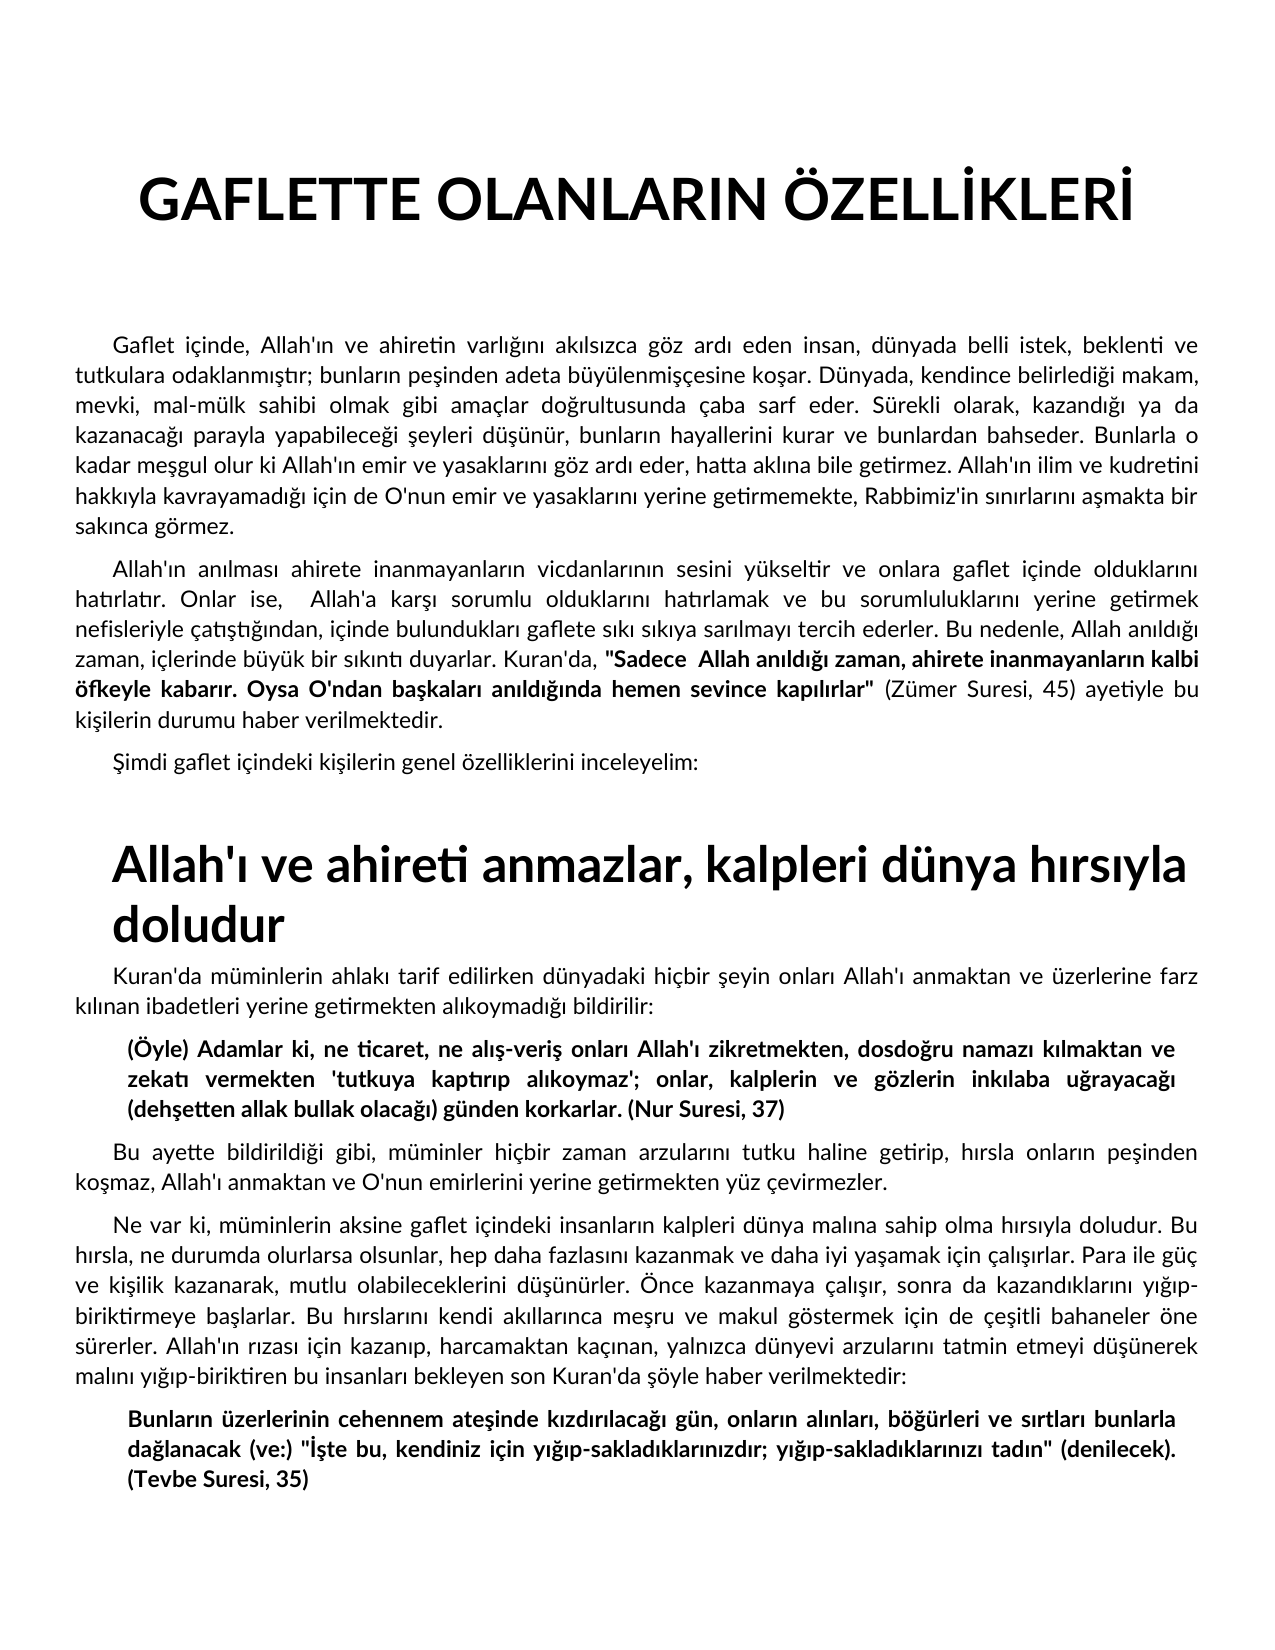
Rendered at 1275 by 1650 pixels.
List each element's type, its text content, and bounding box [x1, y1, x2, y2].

text Kuran'da müminlerin ahlakı tarif edilirken dünyadaki hiçbir şeyin onları Allah'ı anmaktan ve üzerlerine farz kılınan ibadetleri yerine getirmekten alıkoymadığı bildirilir: [75, 962, 1200, 1019]
text Şimdi gaflet içindeki kişilerin genel özelliklerini inceleyelim: [75, 748, 1200, 776]
text Allah'ın anılması ahirete inanmayanların vicdanlarının sesini yükseltir ve onlara gaflet içinde olduklarını hatırlatır. Onlar ise, Allah'a karşı sorumlu olduklarını hatırlamak ve bu sorumluluklarını yerine getirmek nefisleriyle çatıştığından, içinde bulundukları gaflete sıkı sıkıya sarılmayı tercih ederler. Bu nedenle, Allah anıldığı zaman, içlerinde büyük bir sıkıntı duyarlar. Kuran'da, "Sadece Allah anıldığı zaman, ahirete inanmayanların kalbi öfkeyle kabarır. Oysa O'ndan başkaları anıldığında hemen sevince kapılırlar" (Zümer Suresi, 45) ayetiyle bu kişilerin durumu haber verilmektedir. [75, 554, 1200, 733]
subtitle Allah'ı ve ahireti anmazlar, kalpleri dünya hırsıyla doludur [112, 833, 1200, 953]
text Ne var ki, müminlerin aksine gaflet içindeki insanların kalpleri dünya malına sahip olma hırsıyla doludur. Bu hırsla, ne durumda olurlarsa olsunlar, hep daha fazlasını kazanmak ve daha iyi yaşamak için çalışırlar. Para ile güç ve kişilik kazanarak, mutlu olabileceklerini düşünürler. Önce kazanmaya çalışır, sonra da kazandıklarını yığıp-biriktirmeye başlarlar. Bu hırslarını kendi akıllarınca meşru ve makul göstermek için de çeşitli bahaneler öne sürerler. Allah'ın rızası için kazanıp, harcamaktan kaçınan, yalnızca dünyevi arzularını tatmin etmeyi düşünerek malını yığıp-biriktiren bu insanları bekleyen son Kuran'da şöyle haber verilmektedir: [75, 1211, 1200, 1389]
text Bunların üzerlerinin cehennem ateşinde kızdırılacağı gün, onların alınları, böğürleri ve sırtları bunlarla dağlanacak (ve:) "İşte bu, kendiniz için yığıp-sakladıklarınızdır; yığıp-sakladıklarınızı tadın" (denilecek). (Tevbe Suresi, 35) [127, 1404, 1177, 1492]
subtitle GAFLETTE OLANLARIN ÖZELLİKLERİ [75, 162, 1200, 232]
text Gaflet içinde, Allah'ın ve ahiretin varlığını akılsızca göz ardı eden insan, dünyada belli istek, beklenti ve tutkulara odaklanmıştır; bunların peşinden adeta büyülenmişçesine koşar. Dünyada, kendince belirlediği makam, mevki, mal-mülk sahibi olmak gibi amaçlar doğrultusunda çaba sarf eder. Sürekli olarak, kazandığı ya da kazanacağı parayla yapabileceği şeyleri düşünür, bunların hayallerini kurar ve bunlardan bahseder. Bunlarla o kadar meşgul olur ki Allah'ın emir ve yasaklarını göz ardı eder, hatta aklına bile getirmez. Allah'ın ilim ve kudretini hakkıyla kavrayamadığı için de O'nun emir ve yasaklarını yerine getirmemekte, Rabbimiz'in sınırlarını aşmakta bir sakınca görmez. [75, 330, 1200, 539]
text Bu ayette bildirildiği gibi, müminler hiçbir zaman arzularını tutku haline getirip, hırsla onların peşinden koşmaz, Allah'ı anmaktan ve O'nun emirlerini yerine getirmekten yüz çevirmezler. [75, 1138, 1200, 1196]
text (Öyle) Adamlar ki, ne ticaret, ne alış-veriş onları Allah'ı zikretmekten, dosdoğru namazı kılmaktan ve zekatı vermekten 'tutkuya kaptırıp alıkoymaz'; onlar, kalplerin ve gözlerin inkılaba uğrayacağı (dehşetten allak bullak olacağı) günden korkarlar. (Nur Suresi, 37) [127, 1035, 1177, 1123]
